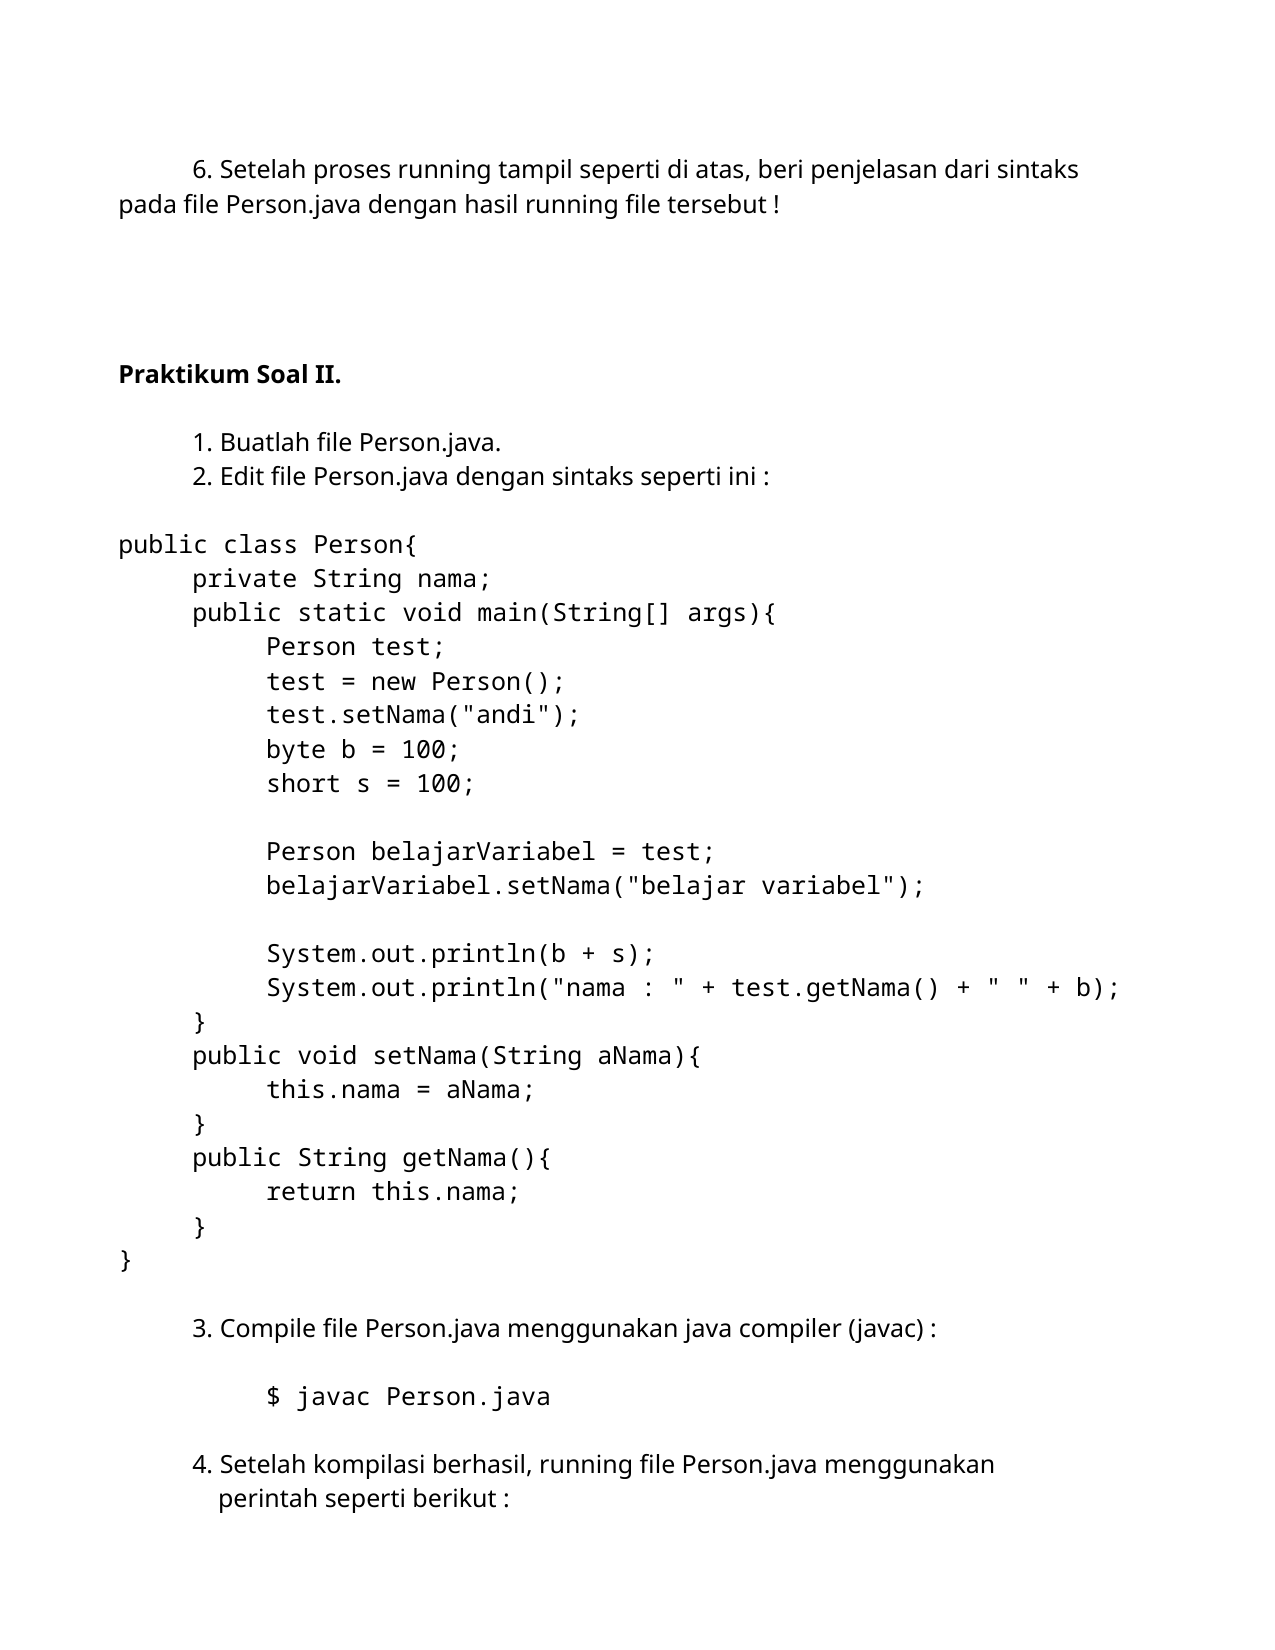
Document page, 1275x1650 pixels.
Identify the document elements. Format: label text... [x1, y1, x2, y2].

text } [118, 1106, 1157, 1140]
text } [118, 1208, 1157, 1242]
text perintah seperti berikut : [118, 1481, 1157, 1515]
text public String getNama(){ [118, 1140, 1157, 1174]
text 2. Edit file Person.java dengan sintaks seperti ini : public class Person{ [118, 459, 1157, 561]
text Praktikum Soal II. [118, 357, 1157, 391]
text Person test; [118, 629, 1157, 663]
text } [118, 1004, 1157, 1038]
text short s = 100; [118, 765, 1157, 799]
text this.nama = aNama; [118, 1072, 1157, 1106]
text private String nama; [118, 561, 1157, 595]
text public void setNama(String aNama){ [118, 1038, 1157, 1072]
text System.out.println("nama : " + test.getNama() + " " + b); [118, 970, 1157, 1004]
text System.out.println(b + s); [118, 936, 1157, 970]
text Person belajarVariabel = test; [118, 833, 1157, 867]
text byte b = 100; [118, 731, 1157, 765]
text 6. Setelah proses running tampil seperti di atas, beri penjelasan dari sintaks pada file Person.java dengan hasil running file tersebut ! [118, 118, 1157, 288]
text public static void main(String[] args){ [118, 595, 1157, 629]
text test.setNama("andi"); [118, 697, 1157, 731]
text 1. Buatlah file Person.java. [118, 425, 1157, 459]
text belajarVariabel.setNama("belajar variabel"); [118, 867, 1157, 902]
text test = new Person(); [118, 663, 1157, 697]
text } 3. Compile file Person.java menggunakan java compiler (javac) : $ javac Person.java 4. Setelah kompilasi berhasil, running file Person.java menggunakan [118, 1242, 1157, 1481]
text return this.nama; [118, 1174, 1157, 1208]
